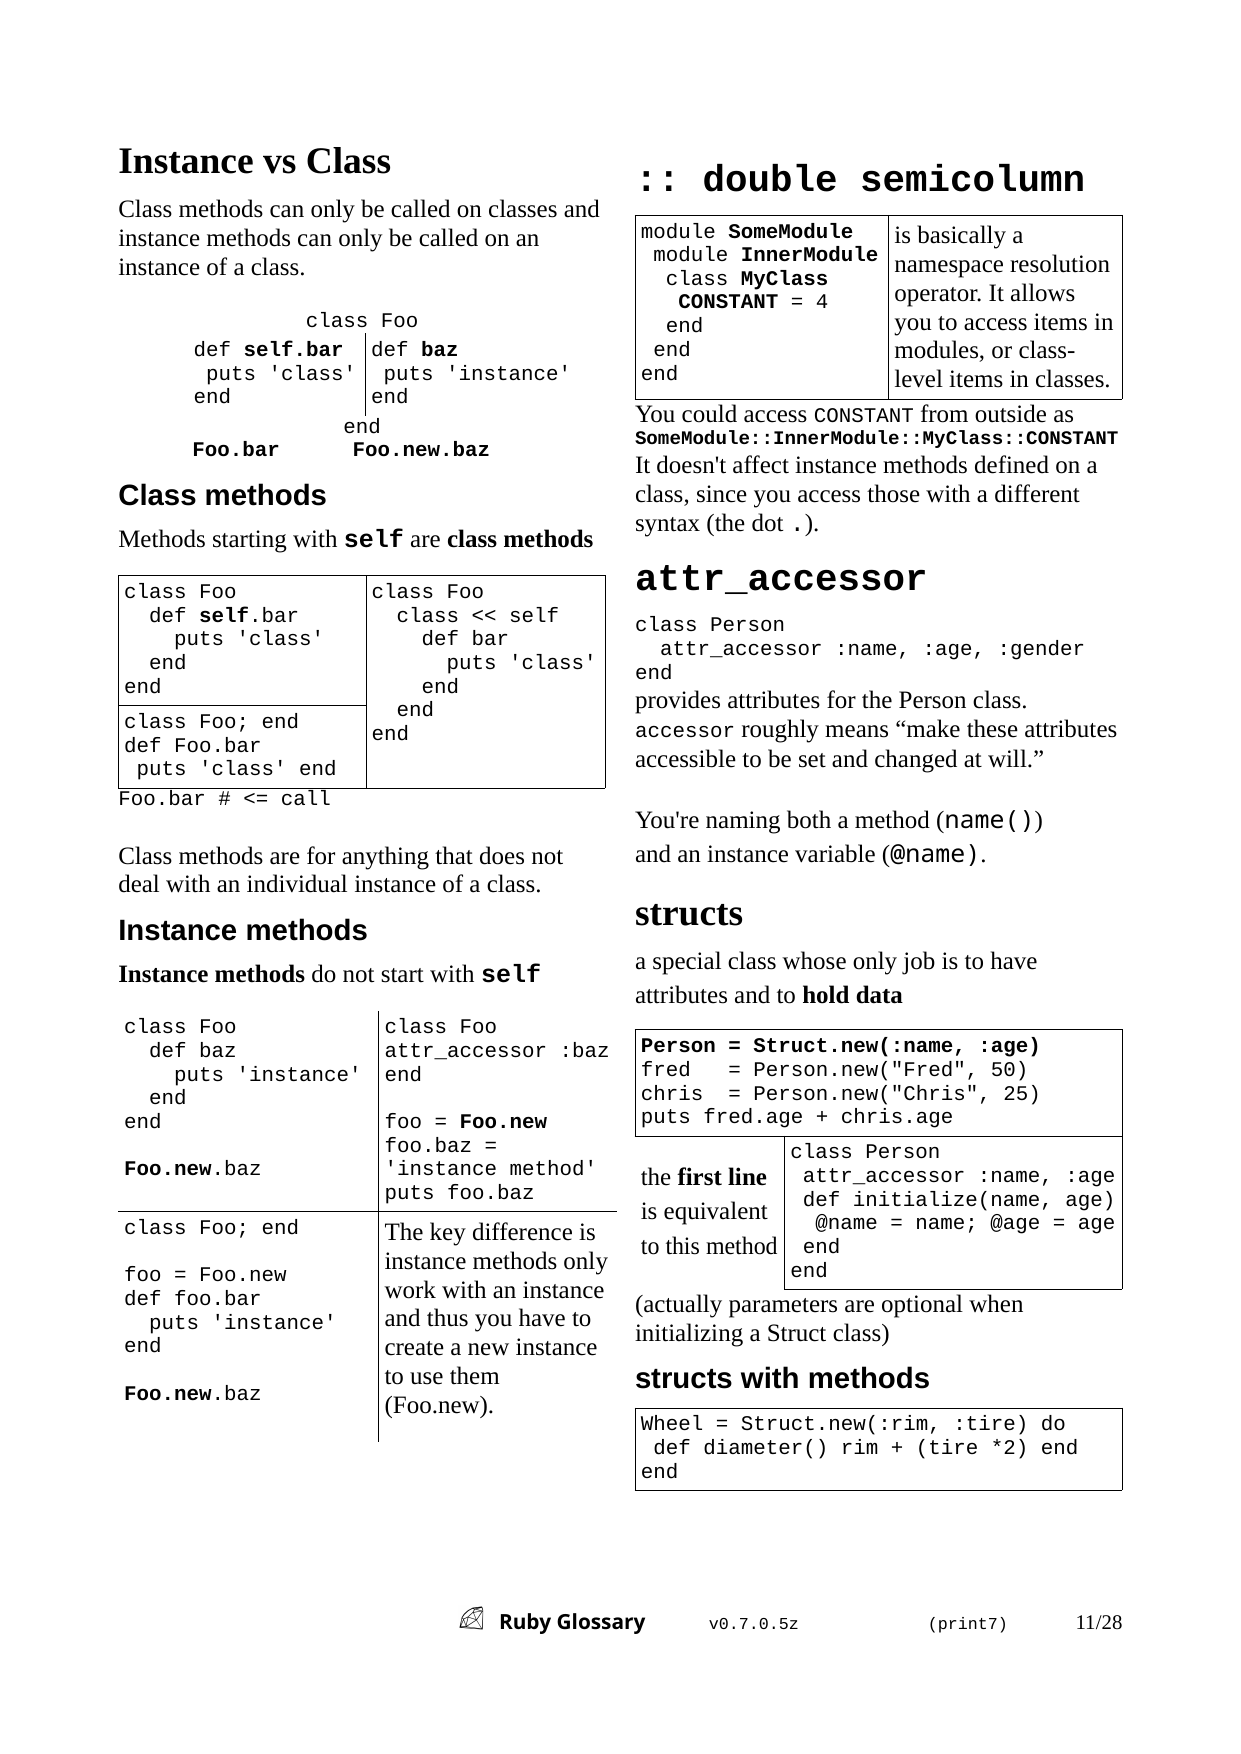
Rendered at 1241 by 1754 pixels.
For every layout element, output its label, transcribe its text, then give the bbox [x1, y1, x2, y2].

text It doesn't affect instance methods defined on a class, since you access those with a different syntax (the dot .). [635, 450, 1122, 539]
text attr_accessor :name, :age, :gender [635, 638, 1122, 662]
subtitle Instance methods [118, 913, 605, 947]
subtitle :: double semicolumn [635, 160, 1122, 202]
text class Foo [118, 309, 605, 333]
text You could access CONSTANT from outside as [635, 400, 1122, 428]
table_header class Foo def baz puts 'instance' end end Foo.new.baz [118, 1011, 378, 1211]
subtitle structs with methods [635, 1361, 1122, 1395]
text (actually parameters are optional when initializing a Struct class) [635, 1289, 1122, 1347]
text end [118, 416, 605, 439]
text class Person [635, 614, 1122, 638]
subtitle structs [635, 890, 1122, 933]
table_cell class Foo; end foo = Foo.new def foo.bar puts 'instance' end Foo.new.baz [118, 1212, 378, 1442]
table_header class Person attr_accessor :name, :age def initialize(name, age) @name = name; @age = age end end [785, 1137, 1122, 1289]
table_cell class Foo; end def Foo.bar puts 'class' end [119, 706, 366, 788]
table_cell The key difference is instance methods only work with an instance and thus you have to create a new instance to use them (Foo.new). [379, 1212, 617, 1442]
table_header class Foo def self.bar puts 'class' end end [119, 576, 366, 705]
text end [635, 662, 1122, 685]
text accessor roughly means “make these attributes accessible to be set and changed at will.” [635, 714, 1122, 772]
subtitle attr_accessor [635, 559, 1122, 602]
table_header the first line is equivalent to this method [635, 1137, 784, 1289]
table_header module SomeModule module InnerModule class MyClass CONSTANT = 4 end end end [636, 216, 888, 399]
text a special class whose only job is to have attributes and to hold data [635, 946, 1122, 1009]
subtitle Class methods [118, 477, 605, 511]
table_header is basically a namespace resolution operator. It allows you to access items in modules, or class-level items in classes. [889, 216, 1122, 399]
table_header Person = Struct.new(:name, :age) fred = Person.new("Fred", 50) chris = Person.new("Chris", 25) puts fred.age + chris.age [636, 1030, 1122, 1136]
text SomeModule::InnerModule::MyClass::CONSTANT [635, 428, 1122, 450]
table_header class Foo class << self def bar puts 'class' end end end [367, 576, 605, 788]
table_header Wheel = Struct.new(:rim, :tire) do def diameter() rim + (tire *2) end end [636, 1409, 1122, 1490]
subtitle Instance vs Class [118, 139, 605, 182]
text Class methods are for anything that does not deal with an individual instance of a class. [118, 841, 605, 898]
text You're naming both a method (name()) [635, 801, 1122, 835]
text and an instance variable (@name). [635, 835, 1122, 869]
table_header def baz puts 'instance' end [366, 333, 620, 416]
text Methods starting with self are class methods [118, 524, 605, 554]
text provides attributes for the Person class. [635, 685, 1122, 714]
table_header def self.bar puts 'class' end [188, 333, 365, 416]
text Foo.bar Foo.new.baz [118, 439, 605, 463]
table_header class Foo attr_accessor :baz end foo = Foo.new foo.baz = 'instance method' puts foo.baz [379, 1011, 617, 1211]
text Class methods can only be called on classes and instance methods can only be called on an instance of a class. [118, 194, 605, 281]
text Instance methods do not start with self [118, 959, 605, 990]
picture [457, 1605, 484, 1630]
text Foo.bar # <= call [118, 789, 605, 811]
